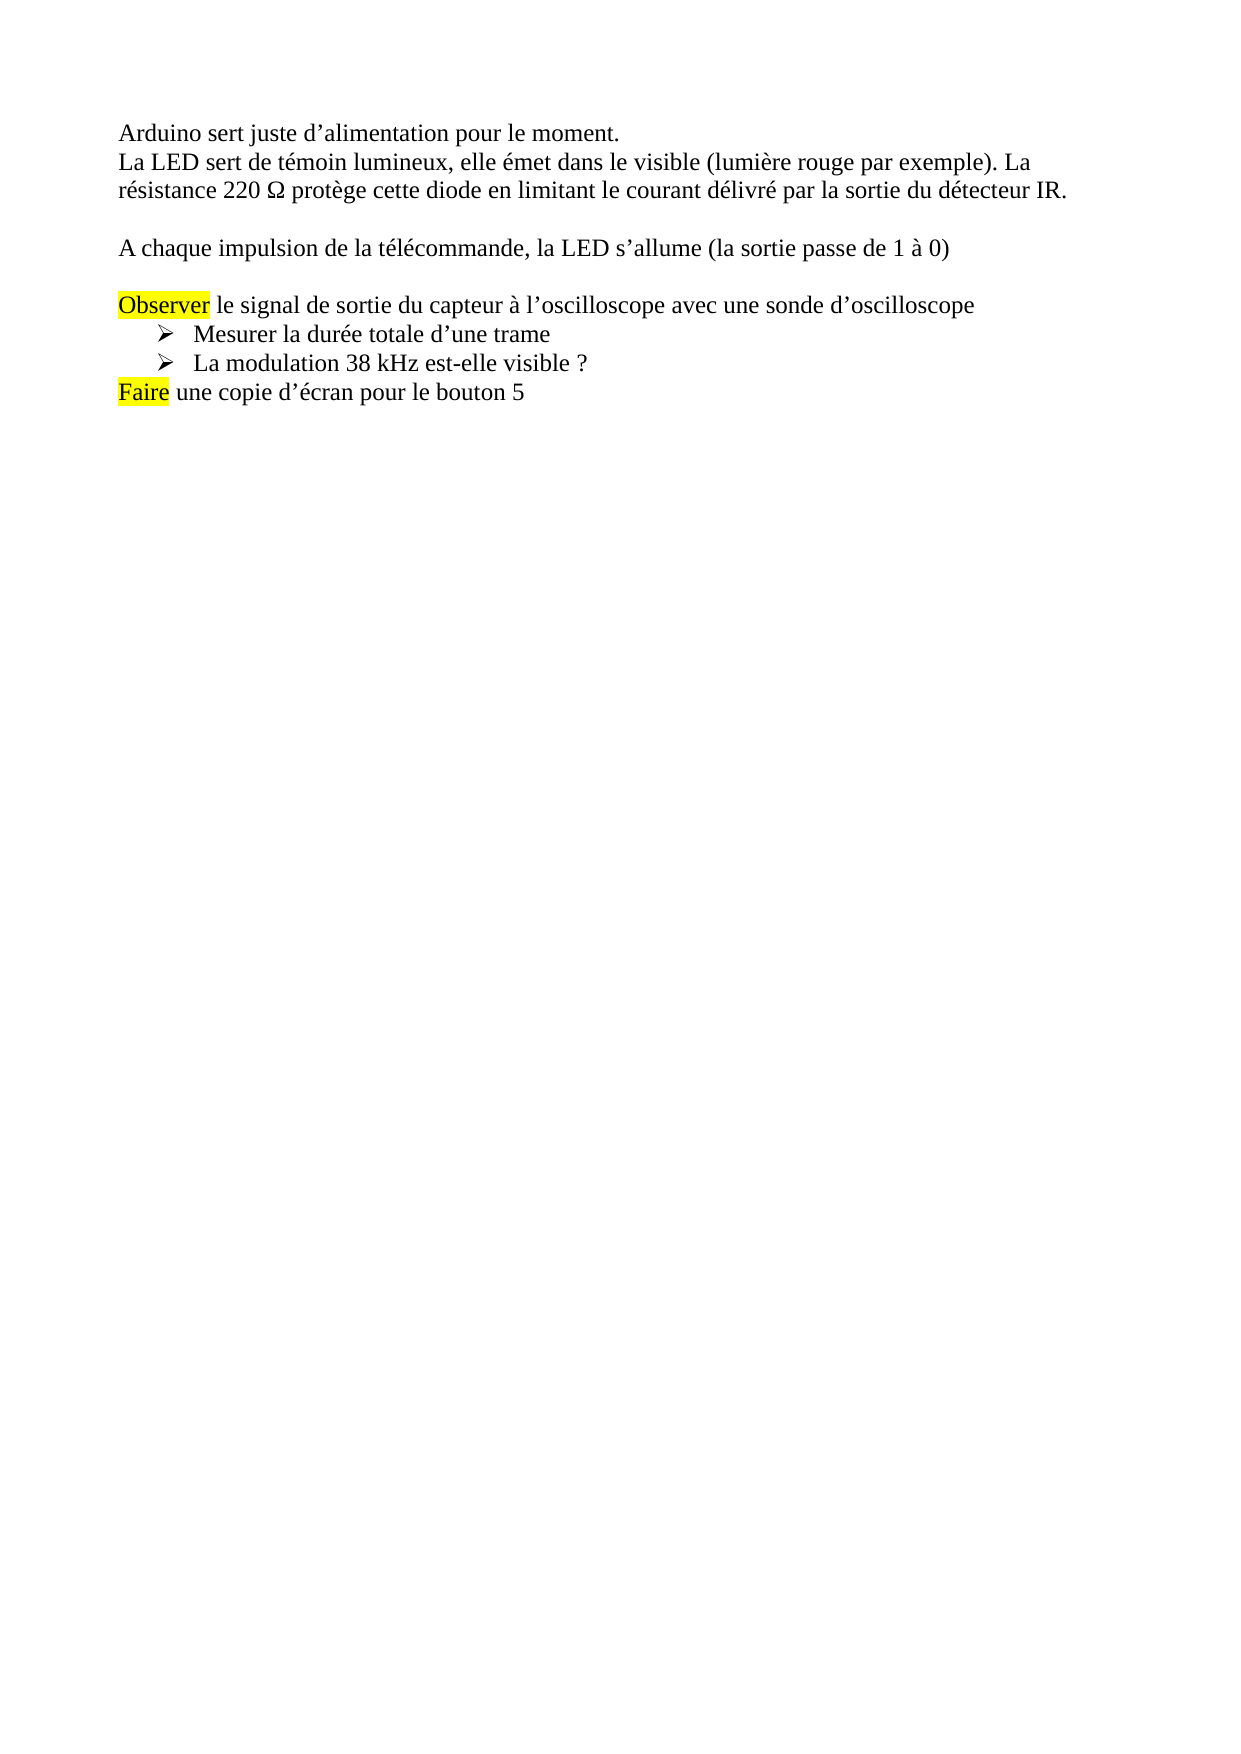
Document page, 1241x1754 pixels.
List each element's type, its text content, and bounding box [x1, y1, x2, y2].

subtitle A chaque impulsion de la télécommande, la LED s’allume (la sortie passe de 1 à 0) [118, 233, 1122, 262]
subtitle La modulation 38 kHz est-elle visible ? [156, 348, 1122, 377]
subtitle Faire une copie d’écran pour le bouton 5 [118, 377, 1122, 406]
subtitle Arduino sert juste d’alimentation pour le moment. [118, 118, 1122, 147]
subtitle La LED sert de témoin lumineux, elle émet dans le visible (lumière rouge par exemple). La résistance 220 Ω protège cette diode en limitant le courant délivré par la sortie du détecteur IR. [118, 147, 1122, 204]
subtitle Mesurer la durée totale d’une trame [156, 319, 1122, 348]
subtitle Observer le signal de sortie du capteur à l’oscilloscope avec une sonde d’oscilloscope [118, 291, 1122, 319]
